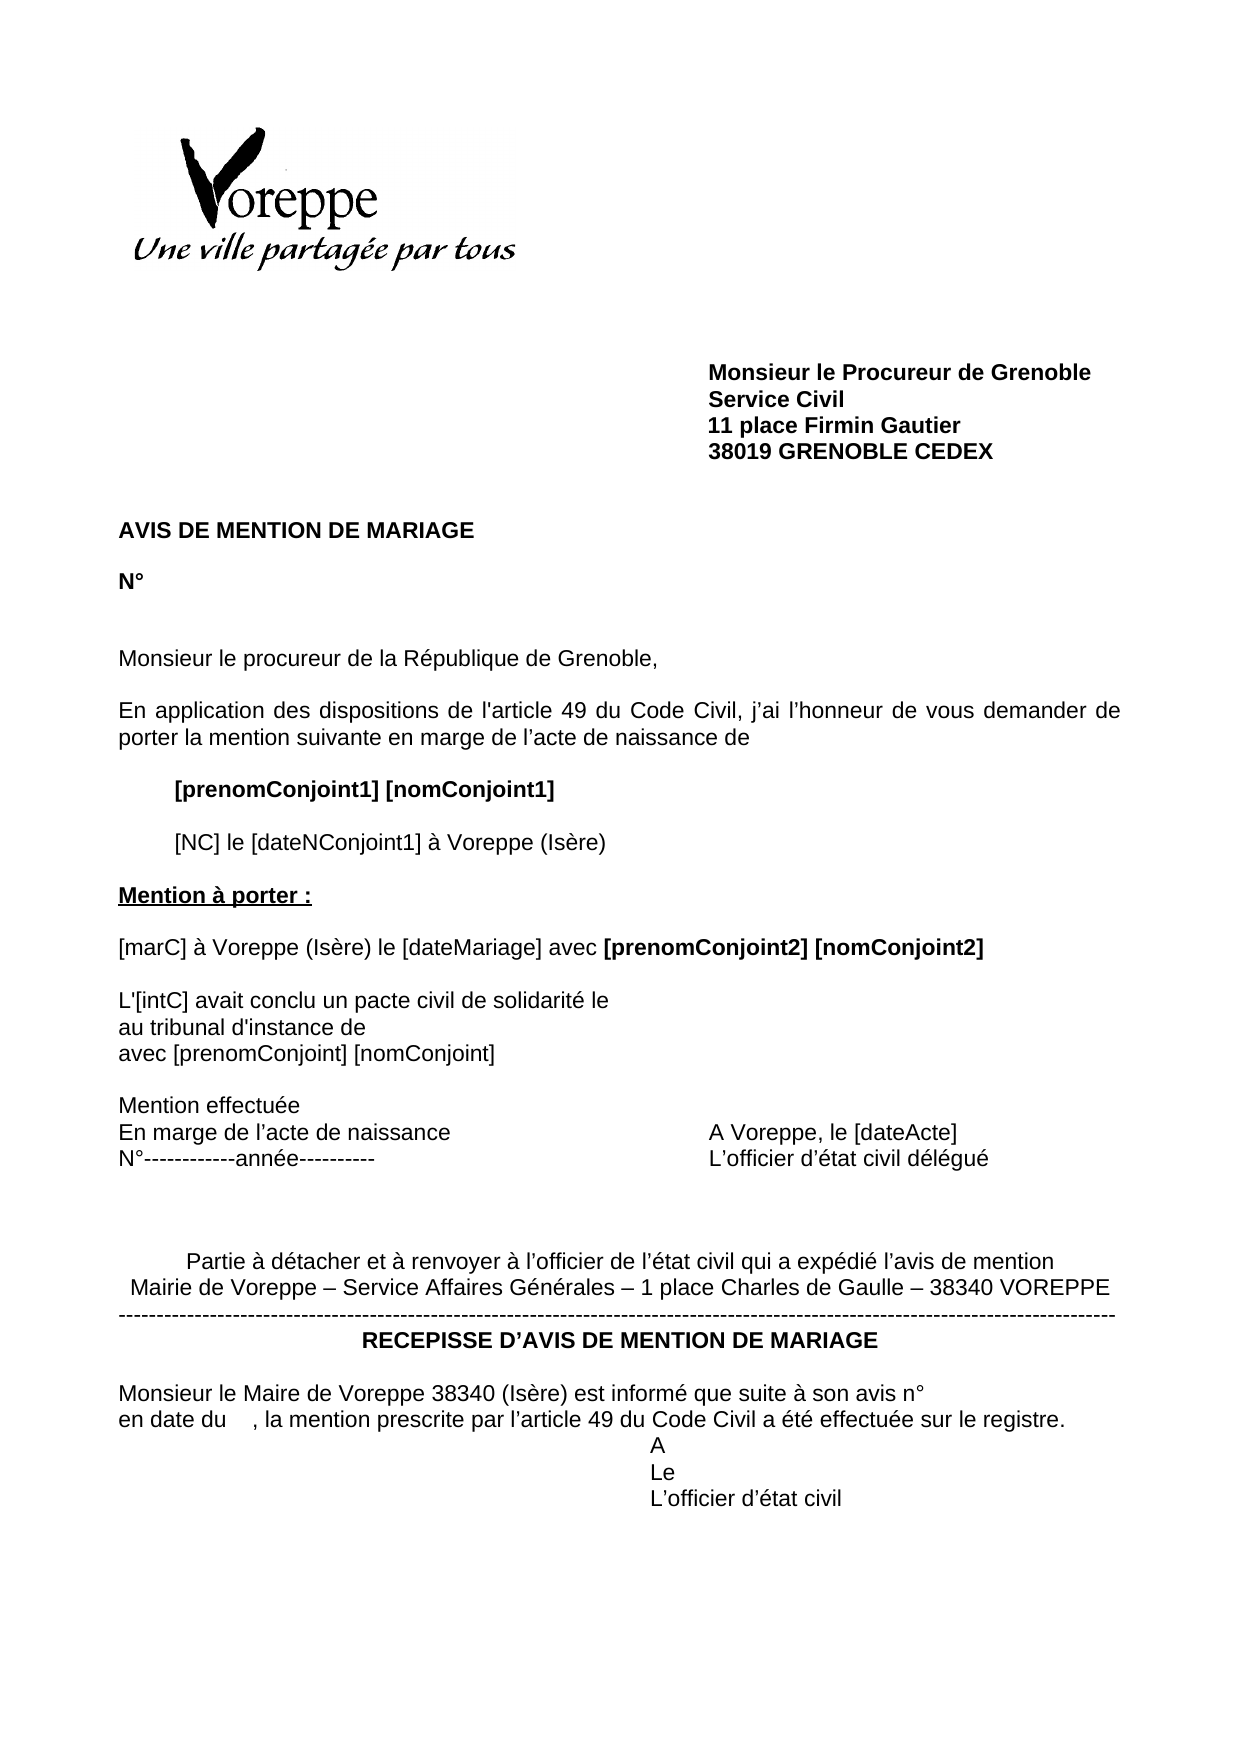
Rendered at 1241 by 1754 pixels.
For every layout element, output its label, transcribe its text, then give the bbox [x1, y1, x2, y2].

picture [134, 127, 515, 271]
subtitle N°------------année---------- L’officier d’état civil délégué [118, 1145, 1122, 1172]
text au tribunal d'instance de [118, 1013, 1122, 1040]
text ----------------------------------------------------------------------------------------------------------------------------------- [118, 1301, 1122, 1327]
text [marC] à Voreppe (Isère) le [dateMariage] avec [prenomConjoint2] [nomConjoint2] [118, 934, 1122, 961]
text Partie à détacher et à renvoyer à l’officier de l’état civil qui a expédié l’avis de mention [118, 1248, 1122, 1274]
subtitle Mention effectuée [118, 1092, 1122, 1119]
subtitle RECEPISSE D’AVIS DE MENTION DE MARIAGE [118, 1327, 1122, 1353]
subtitle 38019 GRENOBLE CEDEX [707, 438, 1122, 464]
subtitle Service Civil [707, 386, 1122, 412]
text [NC] le [dateNConjoint1] à Voreppe (Isère) [174, 829, 1122, 855]
text Mention à porter : [118, 882, 1122, 908]
text Mairie de Voreppe – Service Affaires Générales – 1 place Charles de Gaulle – 38340 VOREPPE [118, 1274, 1122, 1301]
subtitle 11 place Firmin Gautier [707, 412, 1122, 438]
subtitle En marge de l’acte de naissance A Voreppe, le [dateActe] [118, 1119, 1122, 1145]
text en date du , la mention prescrite par l’article 49 du Code Civil a été effectuée sur le registre. [118, 1406, 1122, 1432]
text En application des dispositions de l'article 49 du Code Civil, j’ai l’honneur de vous demander de porter la mention suivante en marge de l’acte de naissance de [118, 697, 1122, 750]
text A [650, 1432, 1122, 1459]
text [prenomConjoint1] [nomConjoint1] [174, 776, 1122, 803]
text Le [650, 1459, 1122, 1485]
subtitle N° [118, 568, 1122, 594]
text avec [prenomConjoint] [nomConjoint] [118, 1040, 1122, 1066]
subtitle Monsieur le Procureur de Grenoble [707, 359, 1122, 386]
subtitle AVIS DE MENTION DE MARIAGE [118, 517, 1122, 544]
text Monsieur le Maire de Voreppe 38340 (Isère) est informé que suite à son avis n° [118, 1379, 1122, 1406]
text Monsieur le procureur de la République de Grenoble, [118, 644, 1122, 671]
text L’officier d’état civil [650, 1485, 1122, 1511]
text L'[intC] avait conclu un pacte civil de solidarité le [118, 987, 1122, 1013]
